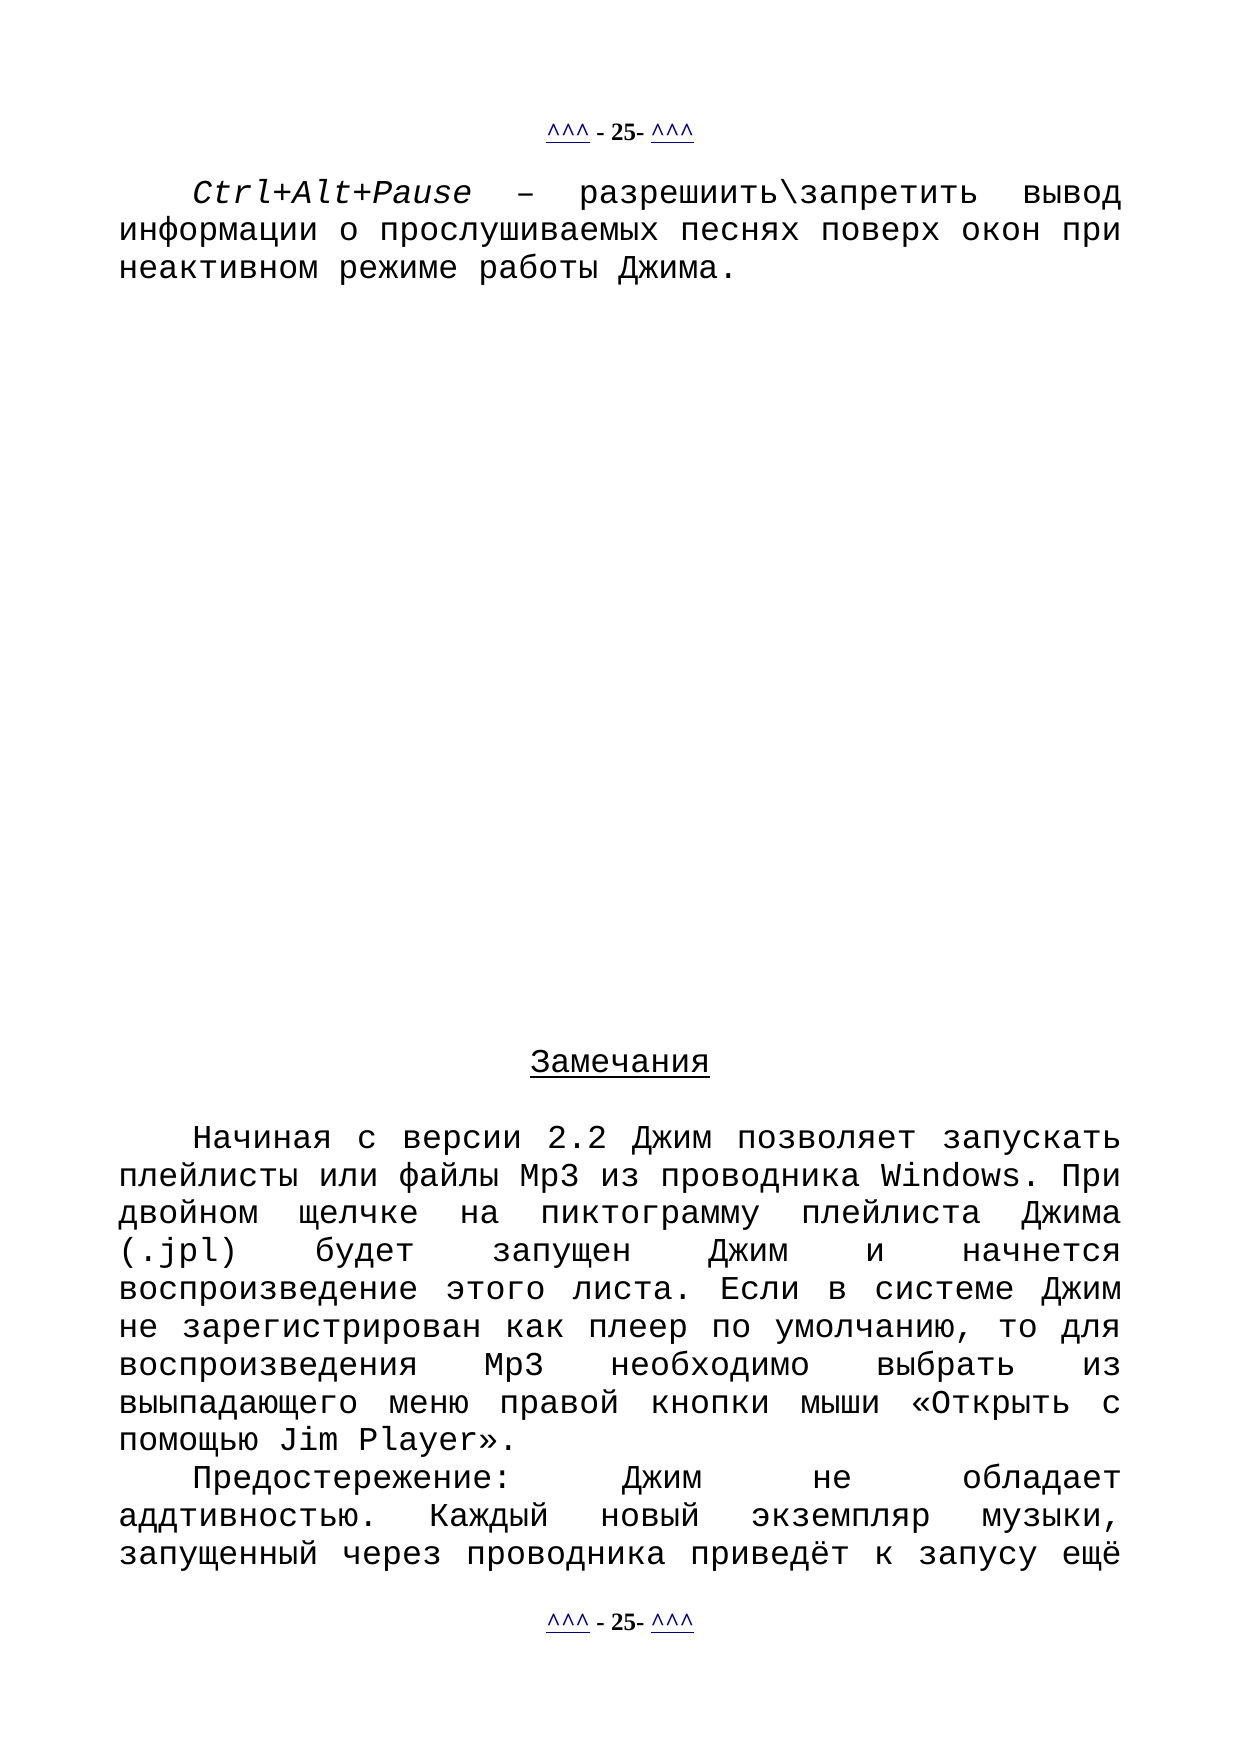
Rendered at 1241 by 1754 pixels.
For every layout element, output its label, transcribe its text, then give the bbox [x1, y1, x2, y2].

text Предостережение: Джим не обладает аддтивностью. Каждый новый экземпляр музыки, запущенный через проводника приведёт к запусу ещё [118, 1461, 1122, 1574]
text Начиная с версии 2.2 Джим позволяет запускать плейлисты или файлы Mp3 из проводника Windows. При двойном щелчке на пиктограмму плейлиста Джима (.jpl) будет запущен Джим и начнется воспроизведение этого листа. Если в системе Джим не зарегистрирован как плеер по умолчанию, то для воспроизведения Mp3 необходимо выбрать из выыпадающего меню правой кнопки мыши «Открыть с помощью Jim Player». [118, 1121, 1122, 1461]
text Замечания [118, 1045, 1122, 1083]
text Ctrl+Alt+Pause – разрешиить\запретить вывод информации о прослушиваемых песнях поверх окон при неактивном режиме работы Джима. [118, 175, 1122, 289]
